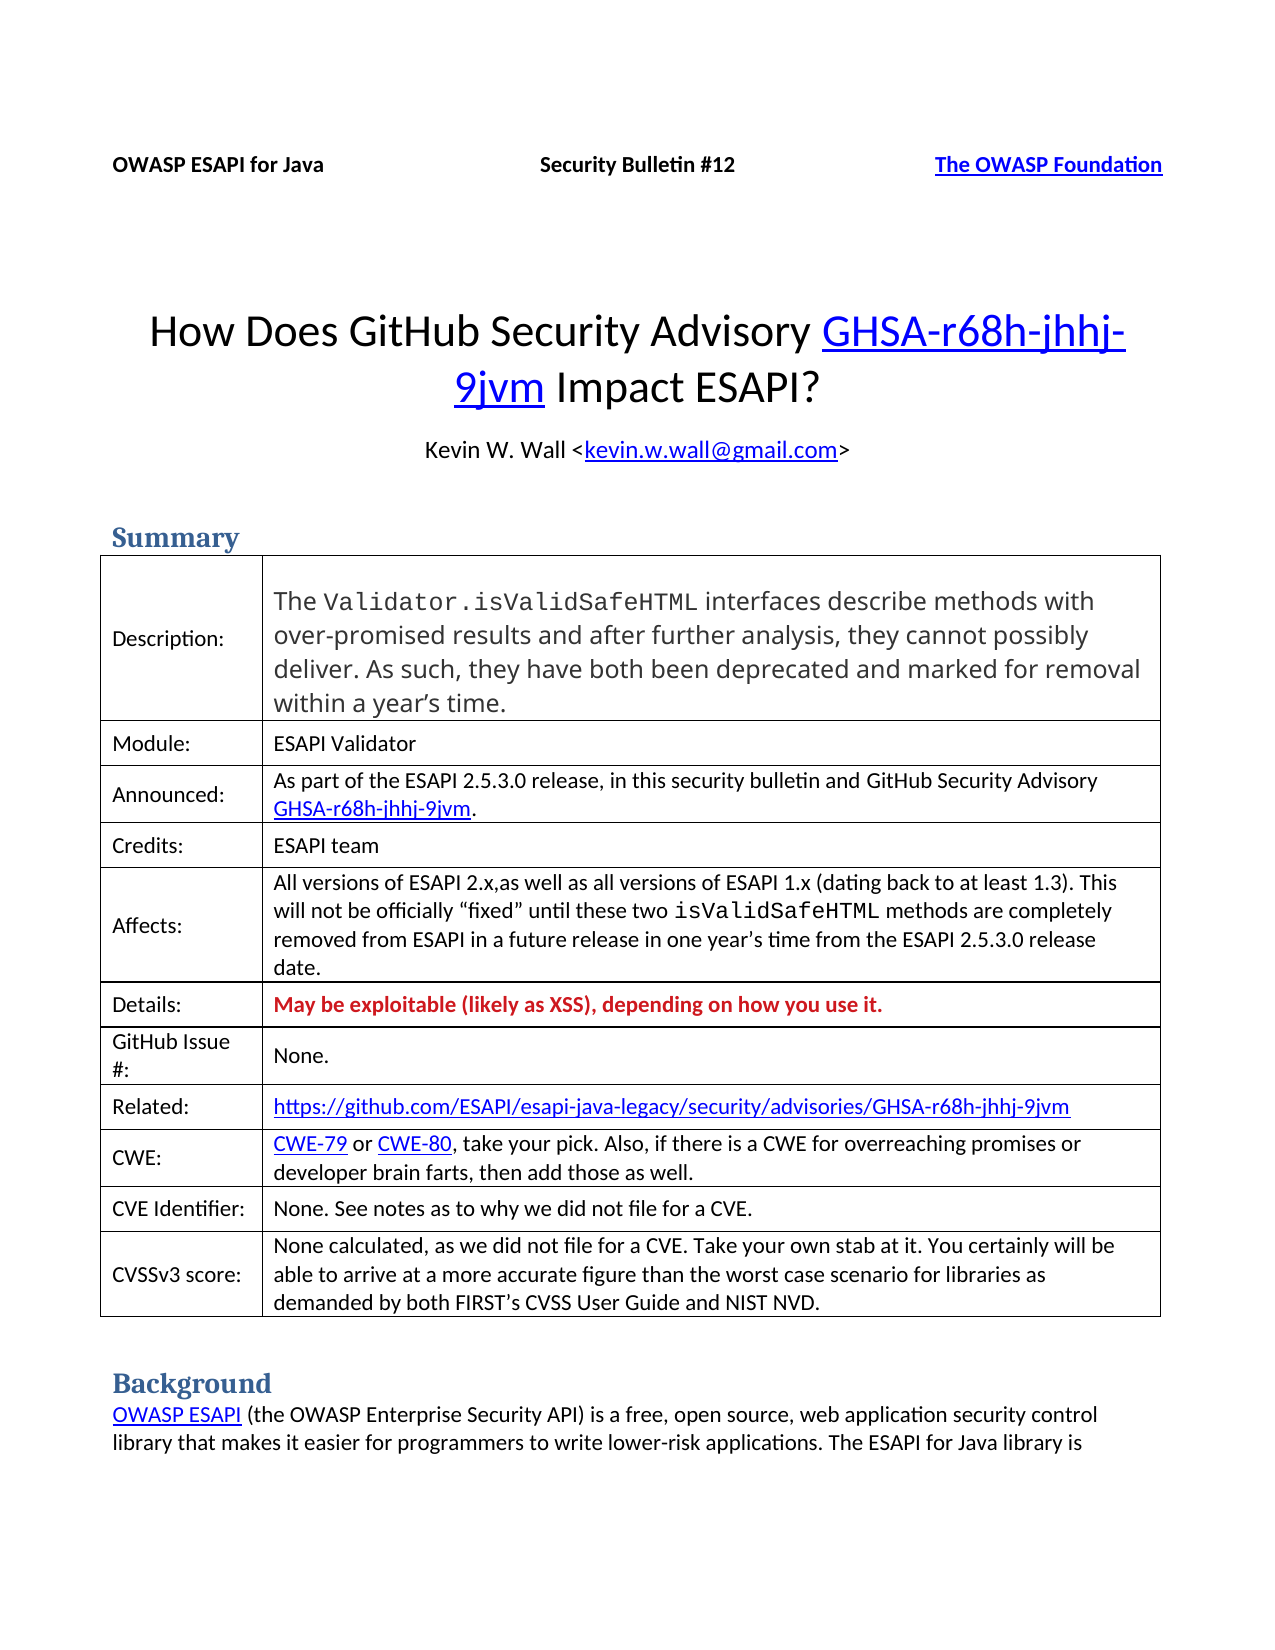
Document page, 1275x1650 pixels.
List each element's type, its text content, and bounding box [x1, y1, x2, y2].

table_cell GitHub Issue #: [101, 1028, 262, 1083]
table_cell ESAPI team [263, 823, 1160, 867]
table_header Description: [101, 556, 262, 720]
table_cell CWE: [101, 1130, 262, 1186]
table_cell Affects: [101, 868, 262, 981]
table_cell CVE Identifier: [101, 1187, 262, 1231]
text Kevin W. Wall <kevin.w.wall@gmail.com> [112, 434, 1162, 465]
subtitle Background [112, 1367, 1162, 1400]
table_header The OWASP Foundation [813, 150, 1162, 253]
table_cell ESAPI Validator [263, 721, 1160, 765]
table_cell Credits: [101, 823, 262, 867]
table_cell None. [263, 1028, 1160, 1083]
table_cell As part of the ESAPI 2.5.3.0 release, in this security bulletin and GitHub Security Advisory GHSA-r68h-jhhj-9jvm. [263, 766, 1160, 822]
table_cell None calculated, as we did not file for a CVE. Take your own stab at it. You certainly will be able to arrive at a more accurate figure than the worst case scenario for libraries as demanded by both FIRST’s CVSS User Guide and NIST NVD. [263, 1232, 1160, 1316]
table_cell Related: [101, 1085, 262, 1128]
table_cell May be exploitable (likely as XSS), depending on how you use it. [263, 983, 1160, 1026]
table_cell None. See notes as to why we did not file for a CVE. [263, 1187, 1160, 1231]
text How Does GitHub Security Advisory GHSA-r68h-jhhj-9jvm Impact ESAPI? [112, 302, 1162, 414]
table_cell CVSSv3 score: [101, 1232, 262, 1316]
table_header Security Bulletin #12 [463, 150, 812, 253]
table_header OWASP ESAPI for Java [113, 150, 462, 253]
table_cell All versions of ESAPI 2.x,as well as all versions of ESAPI 1.x (dating back to at least 1.3). This will not be officially “fixed” until these two isValidSafeHTML methods are completely removed from ESAPI in a future release in one year’s time from the ESAPI 2.5.3.0 release date. [263, 868, 1160, 981]
table_header The Validator.isValidSafeHTML interfaces describe methods with over-promised results and after further analysis, they cannot possibly deliver. As such, they have both been deprecated and marked for removal within a year’s time. [263, 556, 1160, 720]
table_cell https://github.com/ESAPI/esapi-java-legacy/security/advisories/GHSA-r68h-jhhj-9jvm [263, 1085, 1160, 1128]
table_cell Module: [101, 721, 262, 765]
text OWASP ESAPI (the OWASP Enterprise Security API) is a free, open source, web application security control library that makes it easier for programmers to write lower-risk applications. The ESAPI for Java library is [112, 1400, 1162, 1456]
table_cell Details: [101, 983, 262, 1026]
subtitle Summary [112, 521, 1162, 554]
table_cell CWE-79 or CWE-80, take your pick. Also, if there is a CWE for overreaching promises or developer brain farts, then add those as well. [263, 1130, 1160, 1186]
table_cell Announced: [101, 766, 262, 822]
